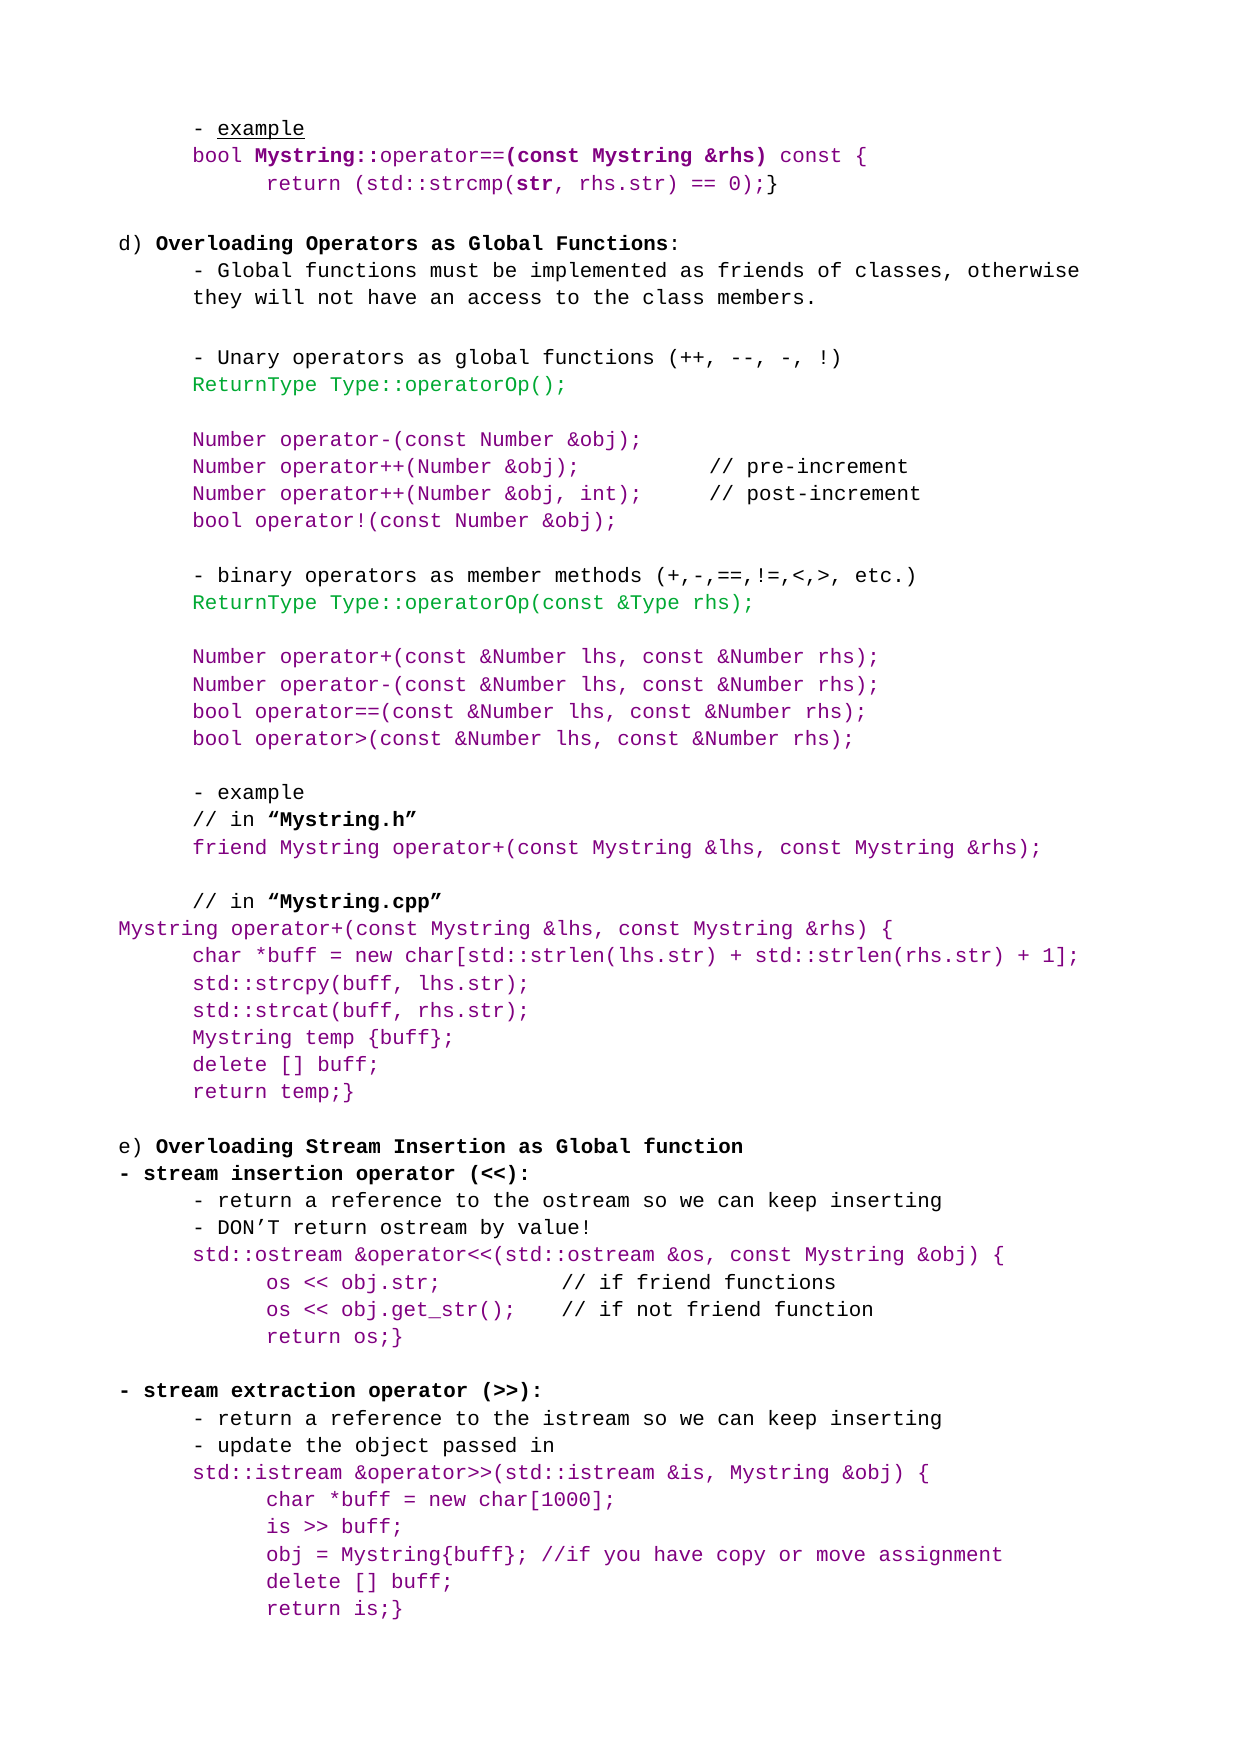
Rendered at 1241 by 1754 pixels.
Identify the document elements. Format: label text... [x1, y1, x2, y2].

text - stream extraction operator (>>): [118, 1380, 1122, 1404]
text ReturnType Type::operatorOp(); [118, 374, 1122, 398]
text std::strcpy(buff, lhs.str); [118, 973, 1122, 996]
text Number operator++(Number &obj, int); // post-increment [118, 483, 1122, 507]
text char *buff = new char[1000]; [118, 1489, 1122, 1513]
text return temp;} [118, 1081, 1122, 1105]
text - return a reference to the istream so we can keep inserting [118, 1408, 1122, 1431]
text delete [] buff; [118, 1054, 1122, 1078]
text Number operator++(Number &obj); // pre-increment [118, 456, 1122, 480]
text d) Overloading Operators as Global Functions: [118, 233, 1122, 256]
text bool Mystring::operator==(const Mystring &rhs) const { [118, 145, 1122, 169]
text - example [118, 118, 1122, 142]
text char *buff = new char[std::strlen(lhs.str) + std::strlen(rhs.str) + 1]; [118, 945, 1122, 969]
text bool operator==(const &Number lhs, const &Number rhs); [118, 701, 1122, 724]
text std::strcat(buff, rhs.str); [118, 1000, 1122, 1023]
text Mystring temp {buff}; [118, 1027, 1122, 1051]
text std::istream &operator>>(std::istream &is, Mystring &obj) { [118, 1462, 1122, 1486]
text Mystring operator+(const Mystring &lhs, const Mystring &rhs) { [118, 918, 1122, 942]
text return is;} [118, 1598, 1122, 1622]
text delete [] buff; [118, 1571, 1122, 1594]
text friend Mystring operator+(const Mystring &lhs, const Mystring &rhs); [118, 837, 1122, 860]
text - update the object passed in [118, 1435, 1122, 1458]
text - stream insertion operator (<<): [118, 1163, 1122, 1187]
text obj = Mystring{buff}; //if you have copy or move assignment [118, 1543, 1122, 1567]
text Number operator+(const &Number lhs, const &Number rhs); [118, 646, 1122, 670]
text bool operator!(const Number &obj); [118, 510, 1122, 534]
text - Unary operators as global functions (++, --, -, !) [118, 347, 1122, 371]
text return os;} [118, 1326, 1122, 1350]
text return (std::strcmp(str, rhs.str) == 0);} [118, 172, 1122, 196]
text ReturnType Type::operatorOp(const &Type rhs); [118, 592, 1122, 616]
text - DON’T return ostream by value! [118, 1217, 1122, 1241]
text os << obj.get_str(); // if not friend function [118, 1299, 1122, 1322]
text // in “Mystring.h” [118, 809, 1122, 833]
text - example [118, 782, 1122, 806]
text std::ostream &operator<<(std::ostream &os, const Mystring &obj) { [118, 1244, 1122, 1268]
text Number operator-(const &Number lhs, const &Number rhs); [118, 673, 1122, 697]
text Number operator-(const Number &obj); [118, 429, 1122, 452]
text - return a reference to the ostream so we can keep inserting [118, 1190, 1122, 1214]
text is >> buff; [118, 1516, 1122, 1540]
text bool operator>(const &Number lhs, const &Number rhs); [118, 728, 1122, 752]
text - binary operators as member methods (+,-,==,!=,<,>, etc.) [118, 565, 1122, 588]
text os << obj.str; // if friend functions [118, 1272, 1122, 1295]
text e) Overloading Stream Insertion as Global function [118, 1136, 1122, 1159]
text // in “Mystring.cpp” [118, 891, 1122, 915]
text - Global functions must be implemented as friends of classes, otherwise they will not have an access to the class members. [118, 260, 1122, 311]
